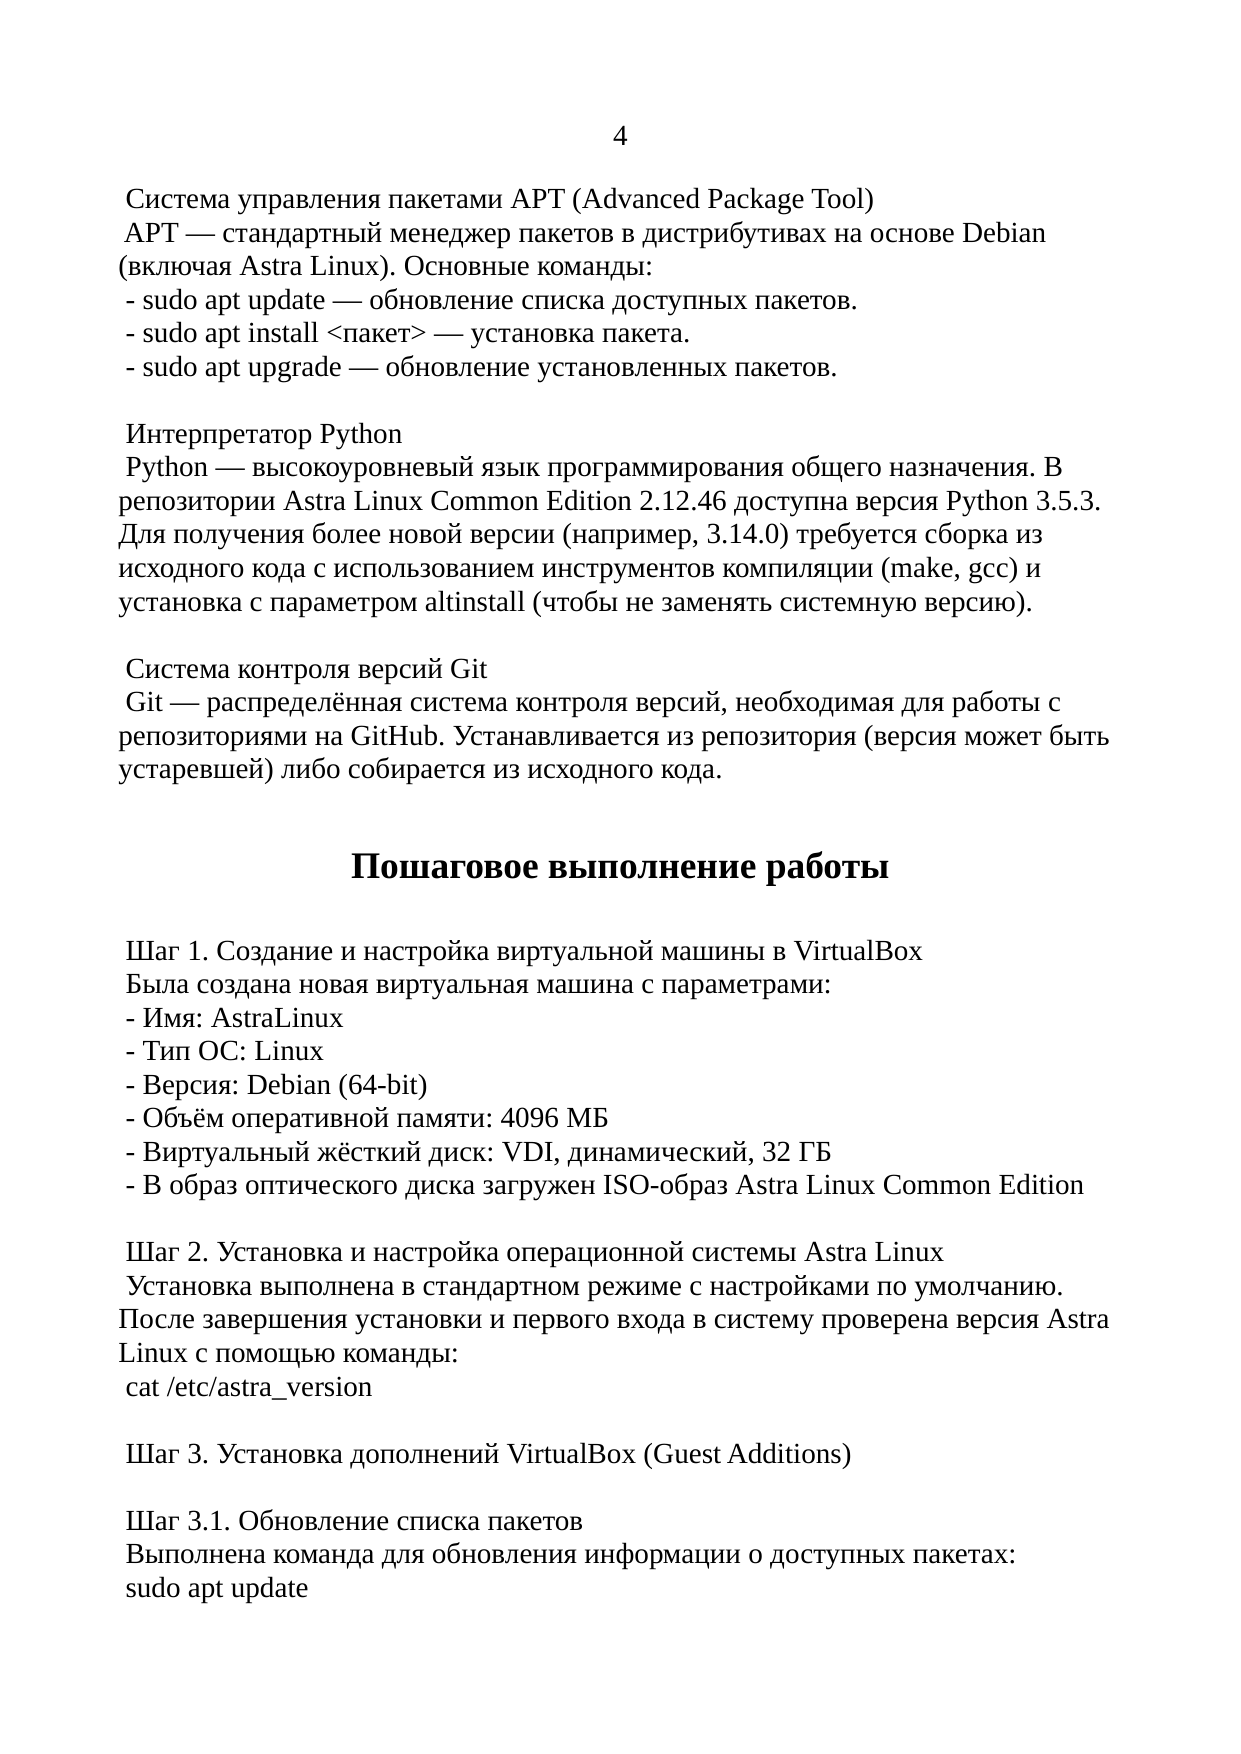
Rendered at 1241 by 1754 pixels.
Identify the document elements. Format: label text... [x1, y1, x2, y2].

text Выполнена команда для обновления информации о доступных пакетах: [118, 1536, 1122, 1570]
text sudo apt update [118, 1570, 1122, 1603]
text - sudo apt upgrade — обновление установленных пакетов. [118, 349, 1122, 382]
text - Виртуальный жёсткий диск: VDI, динамический, 32 ГБ [118, 1134, 1122, 1167]
text Система управления пакетами APT (Advanced Package Tool) [118, 181, 1122, 215]
text - Объём оперативной памяти: 4096 МБ [118, 1100, 1122, 1134]
text - Версия: Debian (64-bit) [118, 1067, 1122, 1100]
text Система контроля версий Git [118, 651, 1122, 684]
text - Тип ОС: Linux [118, 1033, 1122, 1067]
text cat /etc/astra_version [118, 1369, 1122, 1402]
text Шаг 2. Установка и настройка операционной системы Astra Linux [118, 1234, 1122, 1268]
text Шаг 3. Установка дополнений VirtualBox (Guest Additions) [118, 1436, 1122, 1469]
text - sudo apt install <пакет> — установка пакета. [118, 315, 1122, 349]
text - Имя: AstraLinux [118, 1000, 1122, 1033]
text - В образ оптического диска загружен ISO-образ Astra Linux Common Edition [118, 1167, 1122, 1201]
text Установка выполнена в стандартном режиме с настройками по умолчанию. После завершения установки и первого входа в систему проверена версия Astra Linux с помощью команды: [118, 1268, 1122, 1369]
text Интерпретатор Python [118, 416, 1122, 449]
text Была создана новая виртуальная машина с параметрами: [118, 966, 1122, 1000]
text - sudo apt update — обновление списка доступных пакетов. [118, 282, 1122, 315]
text Шаг 3.1. Обновление списка пакетов [118, 1503, 1122, 1536]
text Шаг 1. Создание и настройка виртуальной машины в VirtualBox [118, 933, 1122, 966]
subtitle Пошаговое выполнение работы [118, 843, 1122, 887]
text APT — стандартный менеджер пакетов в дистрибутивах на основе Debian (включая Astra Linux). Основные команды: [118, 215, 1122, 282]
text Python — высокоуровневый язык программирования общего назначения. В репозитории Astra Linux Common Edition 2.12.46 доступна версия Python 3.5.3. Для получения более новой версии (например, 3.14.0) требуется сборка из исходного кода с использованием инструментов компиляции (make, gcc) и установка с параметром altinstall (чтобы не заменять системную версию). [118, 449, 1122, 617]
text Git — распределённая система контроля версий, необходимая для работы с репозиториями на GitHub. Устанавливается из репозитория (версия может быть устаревшей) либо собирается из исходного кода. [118, 684, 1122, 785]
